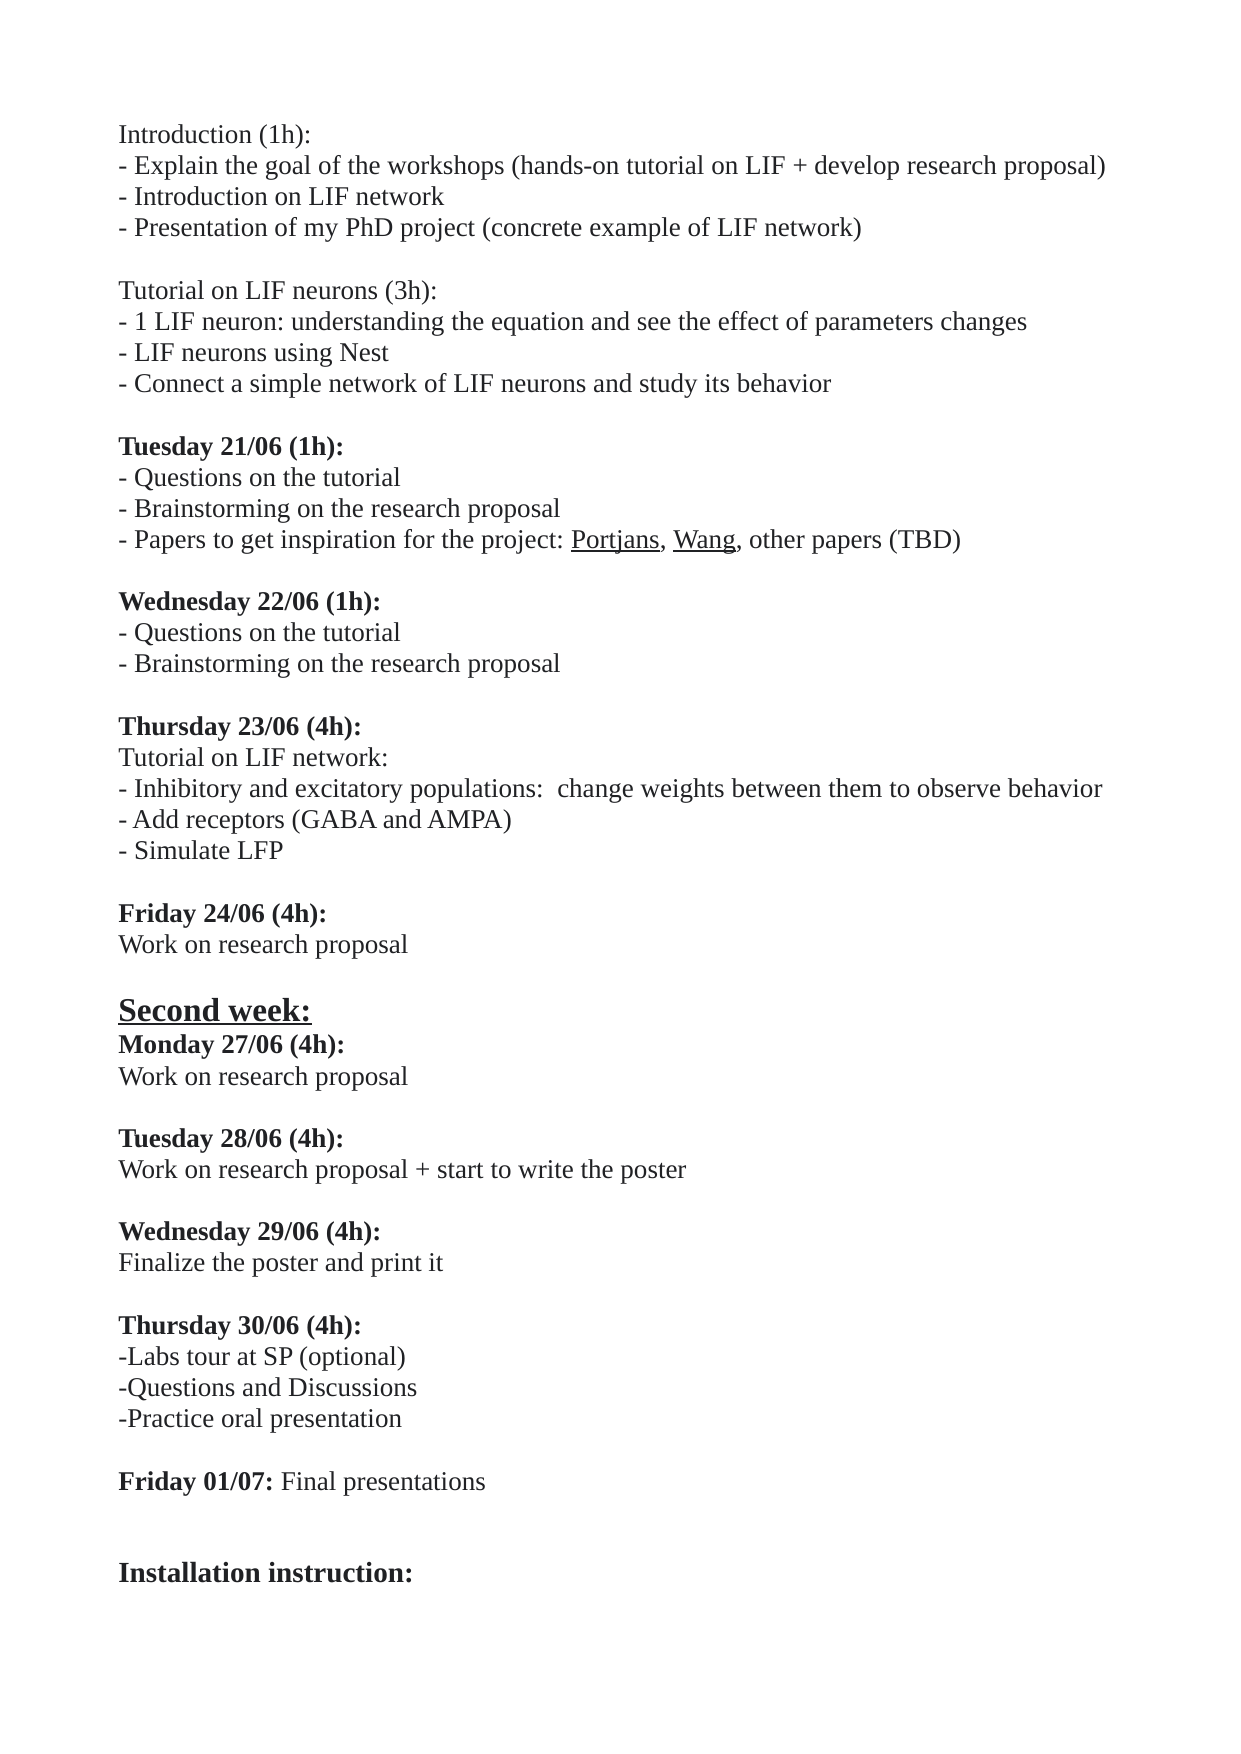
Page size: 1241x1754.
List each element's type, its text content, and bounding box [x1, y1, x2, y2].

text - Questions on the tutorial [118, 616, 1122, 648]
text - Questions on the tutorial [118, 461, 1122, 492]
text Finalize the poster and print it [118, 1247, 1122, 1278]
text Tutorial on LIF neurons (3h): [118, 274, 1122, 305]
text - Presentation of my PhD project (concrete example of LIF network) [118, 212, 1122, 243]
text Installation instruction: [118, 1556, 1122, 1589]
text Wednesday 22/06 (1h): [118, 585, 1122, 616]
text Introduction (1h): [118, 118, 1122, 149]
text - LIF neurons using Nest [118, 336, 1122, 367]
text -Questions and Discussions [118, 1371, 1122, 1402]
text Wednesday 29/06 (4h): [118, 1215, 1122, 1247]
text - Inhibitory and excitatory populations: change weights between them to observe behavior [118, 772, 1122, 803]
text Tuesday 21/06 (1h): [118, 429, 1122, 461]
text - Simulate LFP [118, 834, 1122, 866]
text - Brainstorming on the research proposal [118, 648, 1122, 679]
text Thursday 30/06 (4h): [118, 1309, 1122, 1340]
text Work on research proposal + start to write the poster [118, 1153, 1122, 1184]
text - 1 LIF neuron: understanding the equation and see the effect of parameters changes [118, 305, 1122, 336]
text Work on research proposal [118, 1060, 1122, 1091]
text Friday 24/06 (4h): [118, 897, 1122, 928]
text - Explain the goal of the workshops (hands-on tutorial on LIF + develop research proposal) [118, 149, 1122, 180]
text - Introduction on LIF network [118, 180, 1122, 212]
text Tutorial on LIF network: [118, 741, 1122, 772]
text Work on research proposal [118, 928, 1122, 959]
text Second week: [118, 990, 1122, 1028]
text -Practice oral presentation [118, 1402, 1122, 1433]
text Tuesday 28/06 (4h): [118, 1122, 1122, 1153]
text Monday 27/06 (4h): [118, 1028, 1122, 1060]
text - Add receptors (GABA and AMPA) [118, 803, 1122, 834]
text Friday 01/07: Final presentations [118, 1464, 1122, 1496]
text - Brainstorming on the research proposal [118, 492, 1122, 523]
text -Labs tour at SP (optional) [118, 1340, 1122, 1371]
text - Connect a simple network of LIF neurons and study its behavior [118, 367, 1122, 398]
text - Papers to get inspiration for the project: Portjans, Wang, other papers (TBD) [118, 523, 1122, 554]
text Thursday 23/06 (4h): [118, 710, 1122, 741]
